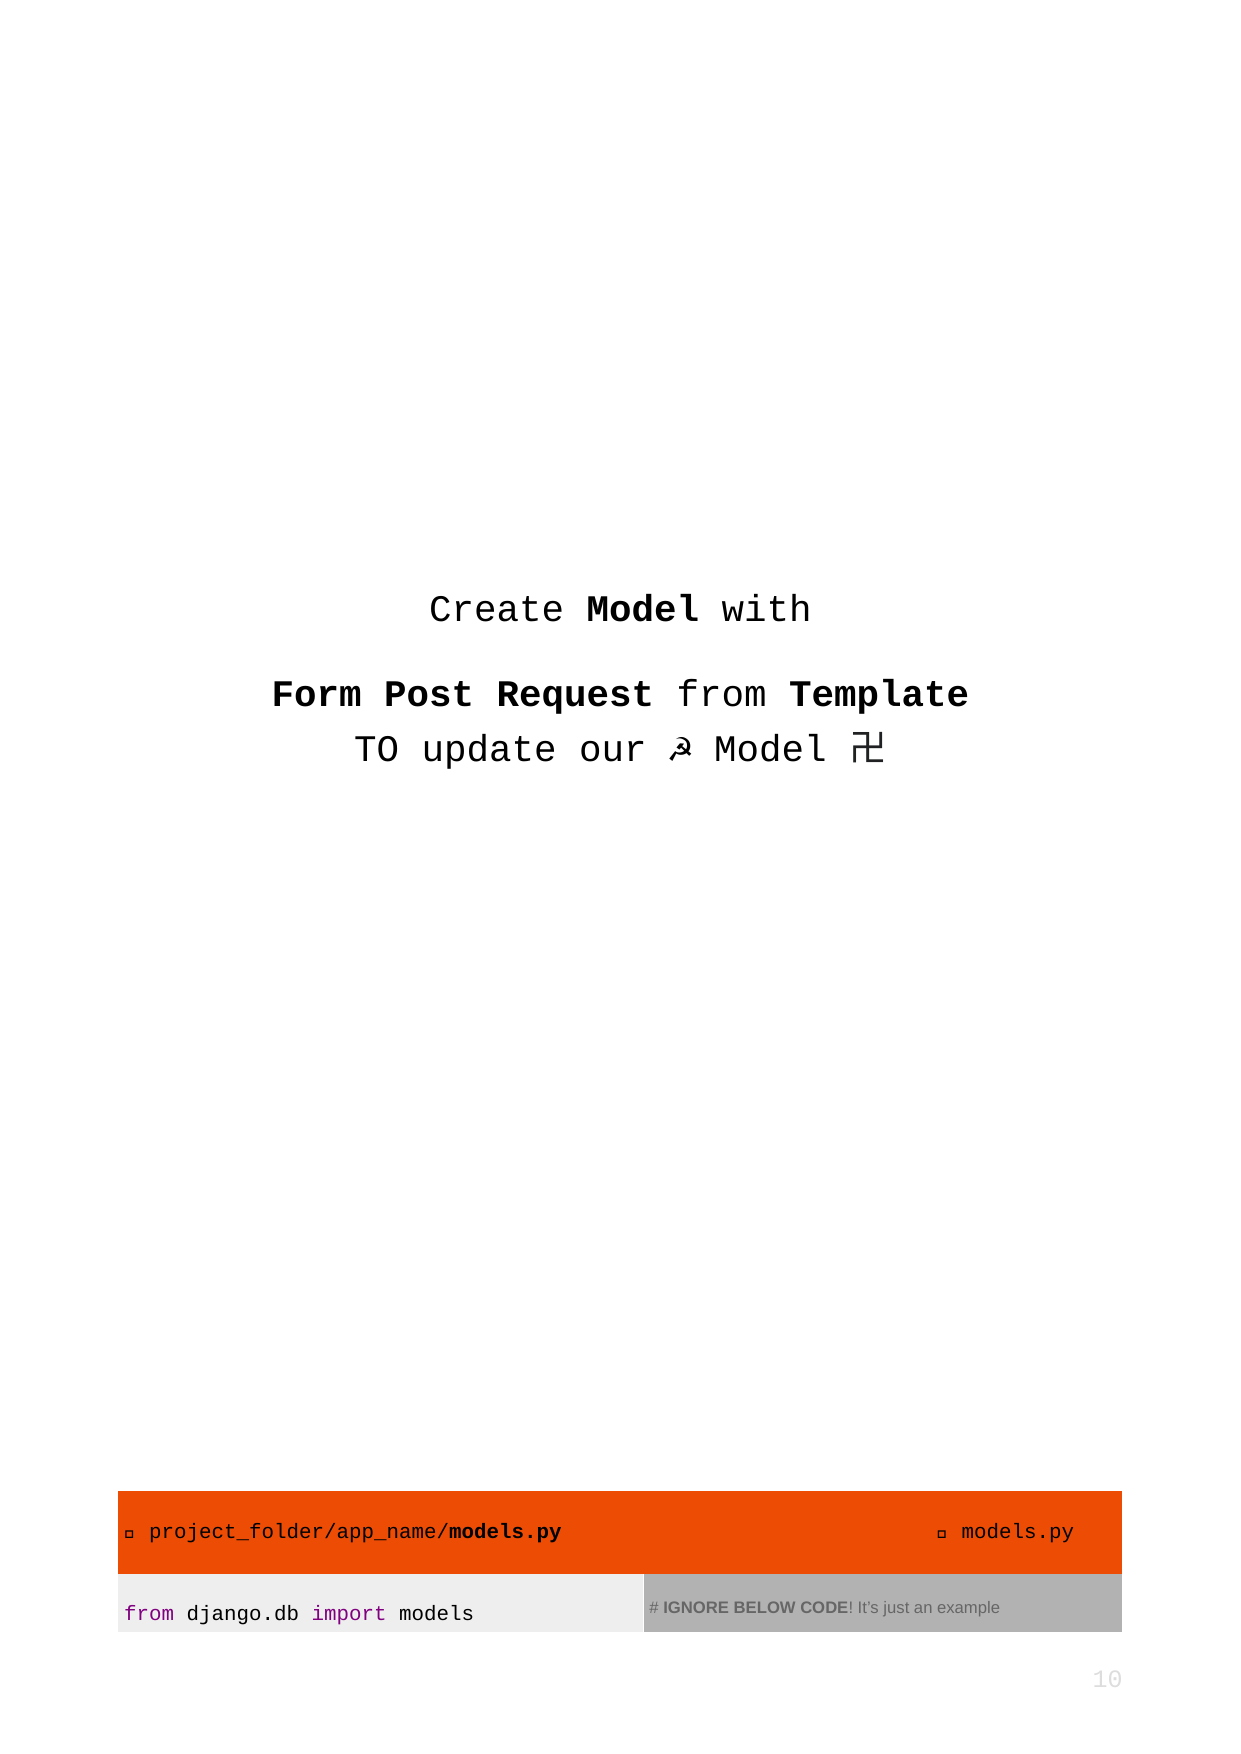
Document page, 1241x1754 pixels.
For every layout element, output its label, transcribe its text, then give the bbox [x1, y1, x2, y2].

text TO update our ☭ Model 卍 [118, 718, 1122, 773]
table_header 📝 project_folder/app_name/models.py 🐍 models.py [118, 1491, 1122, 1574]
text Form Post Request from Template [118, 675, 1122, 718]
table_header from django.db import models [118, 1574, 643, 1632]
text Create Model with [118, 590, 1122, 633]
table_header # IGNORE BELOW CODE! It’s just an example [644, 1574, 1122, 1632]
